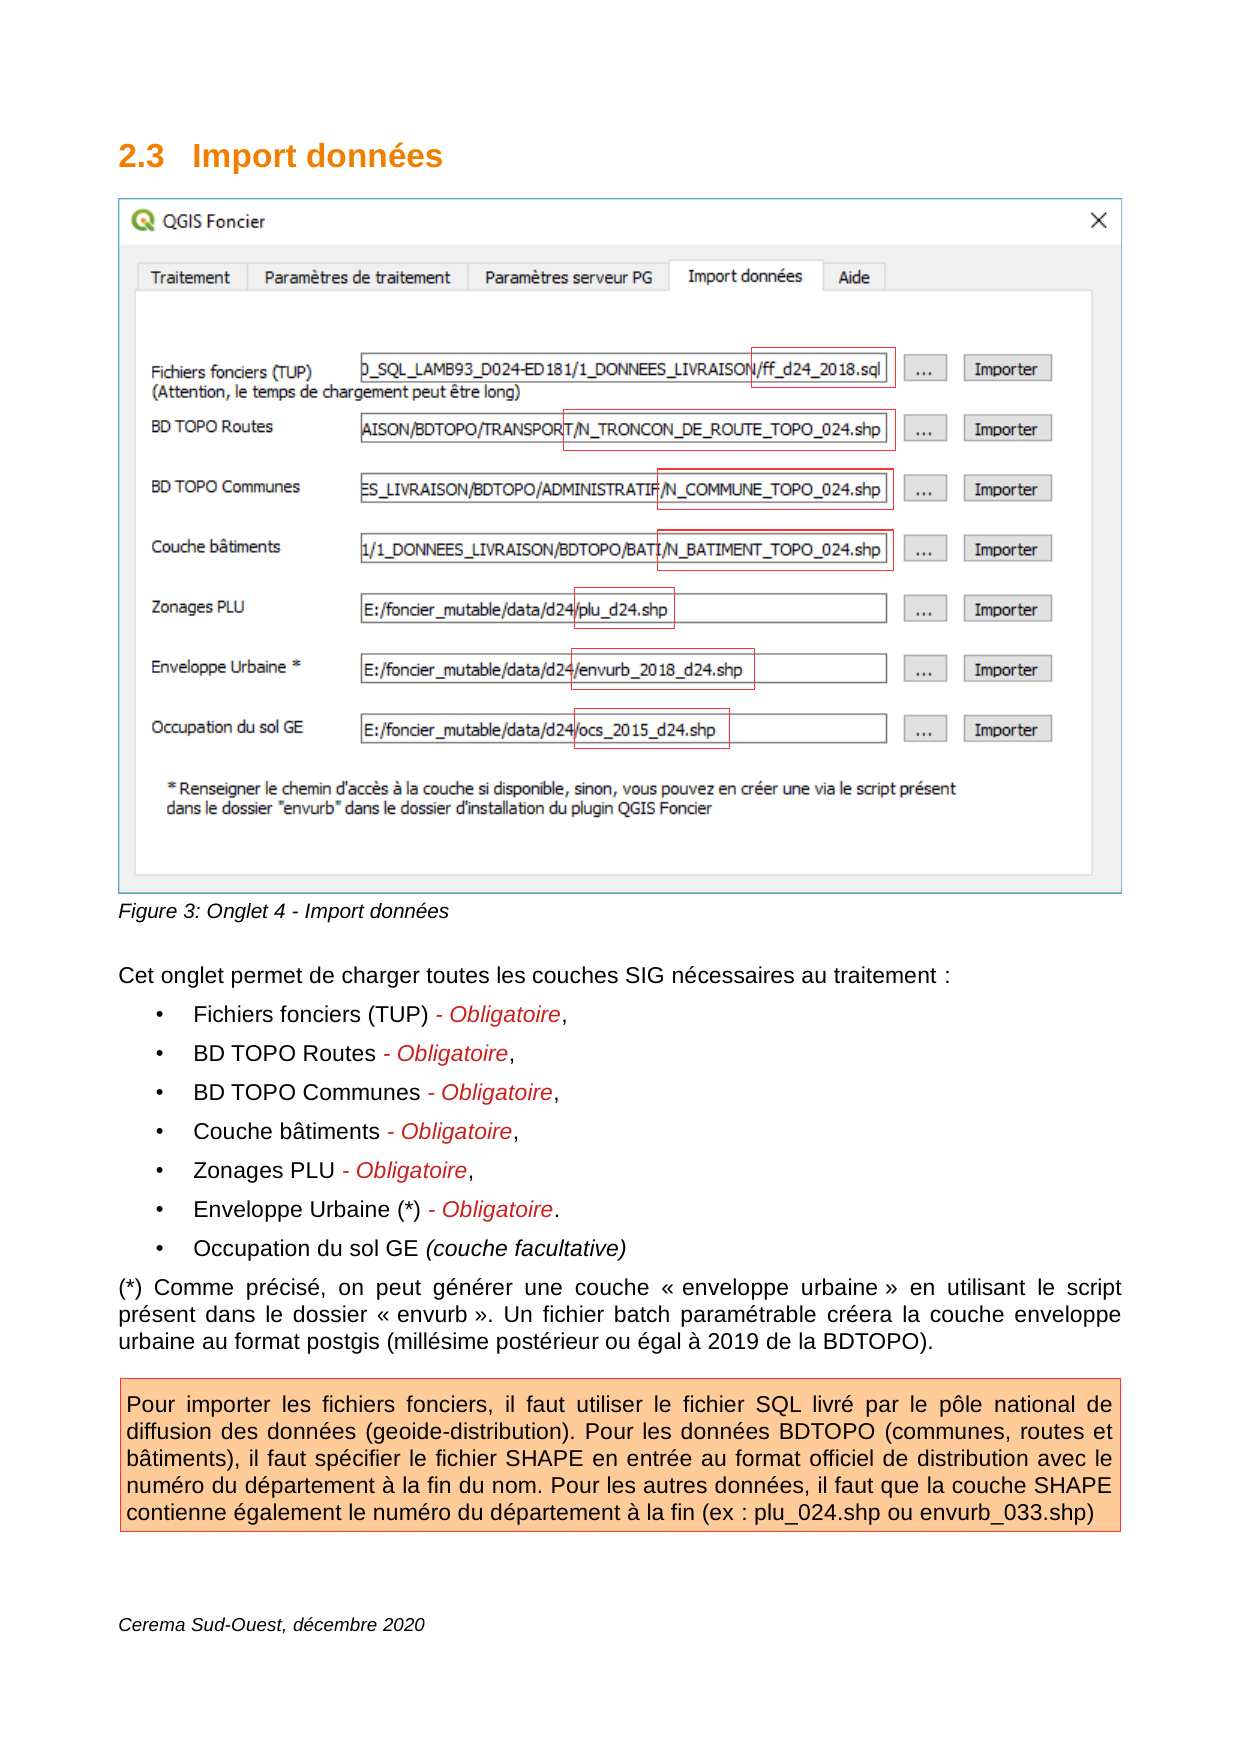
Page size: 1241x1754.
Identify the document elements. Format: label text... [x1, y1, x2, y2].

text Figure 3: Onglet 4 - Import données [118, 894, 1122, 923]
list Enveloppe Urbaine (*) - Obligatoire. [156, 1195, 1122, 1222]
list Occupation du sol GE (couche facultative) [156, 1234, 1122, 1261]
list BD TOPO Routes - Obligatoire, [156, 1039, 1122, 1067]
picture [118, 198, 1123, 894]
list Zonages PLU - Obligatoire, [156, 1156, 1122, 1183]
list Fichiers fonciers (TUP) - Obligatoire, [156, 1001, 1122, 1028]
subtitle Import données [118, 136, 1122, 174]
text Cet onglet permet de charger toutes les couches SIG nécessaires au traitement : [118, 962, 1122, 989]
list Couche bâtiments - Obligatoire, [156, 1117, 1122, 1144]
text (*) Comme précisé, on peut générer une couche « enveloppe urbaine » en utilisant le script présent dans le dossier « envurb ». Un fichier batch paramétrable créera la couche enveloppe urbaine au format postgis (millésime postérieur ou égal à 2019 de la BDTOPO). [118, 1273, 1122, 1354]
text Pour importer les fichiers fonciers, il faut utiliser le fichier SQL livré par le pôle national de diffusion des données (geoide-distribution). Pour les données BDTOPO (communes, routes et bâtiments), il faut spécifier le fichier SHAPE en entrée au format officiel de distribution avec le numéro du département à la fin du nom. Pour les autres données, il faut que la couche SHAPE contienne également le numéro du département à la fin (ex : plu_024.shp ou envurb_033.shp) [126, 1390, 1114, 1526]
list BD TOPO Communes - Obligatoire, [156, 1078, 1122, 1106]
